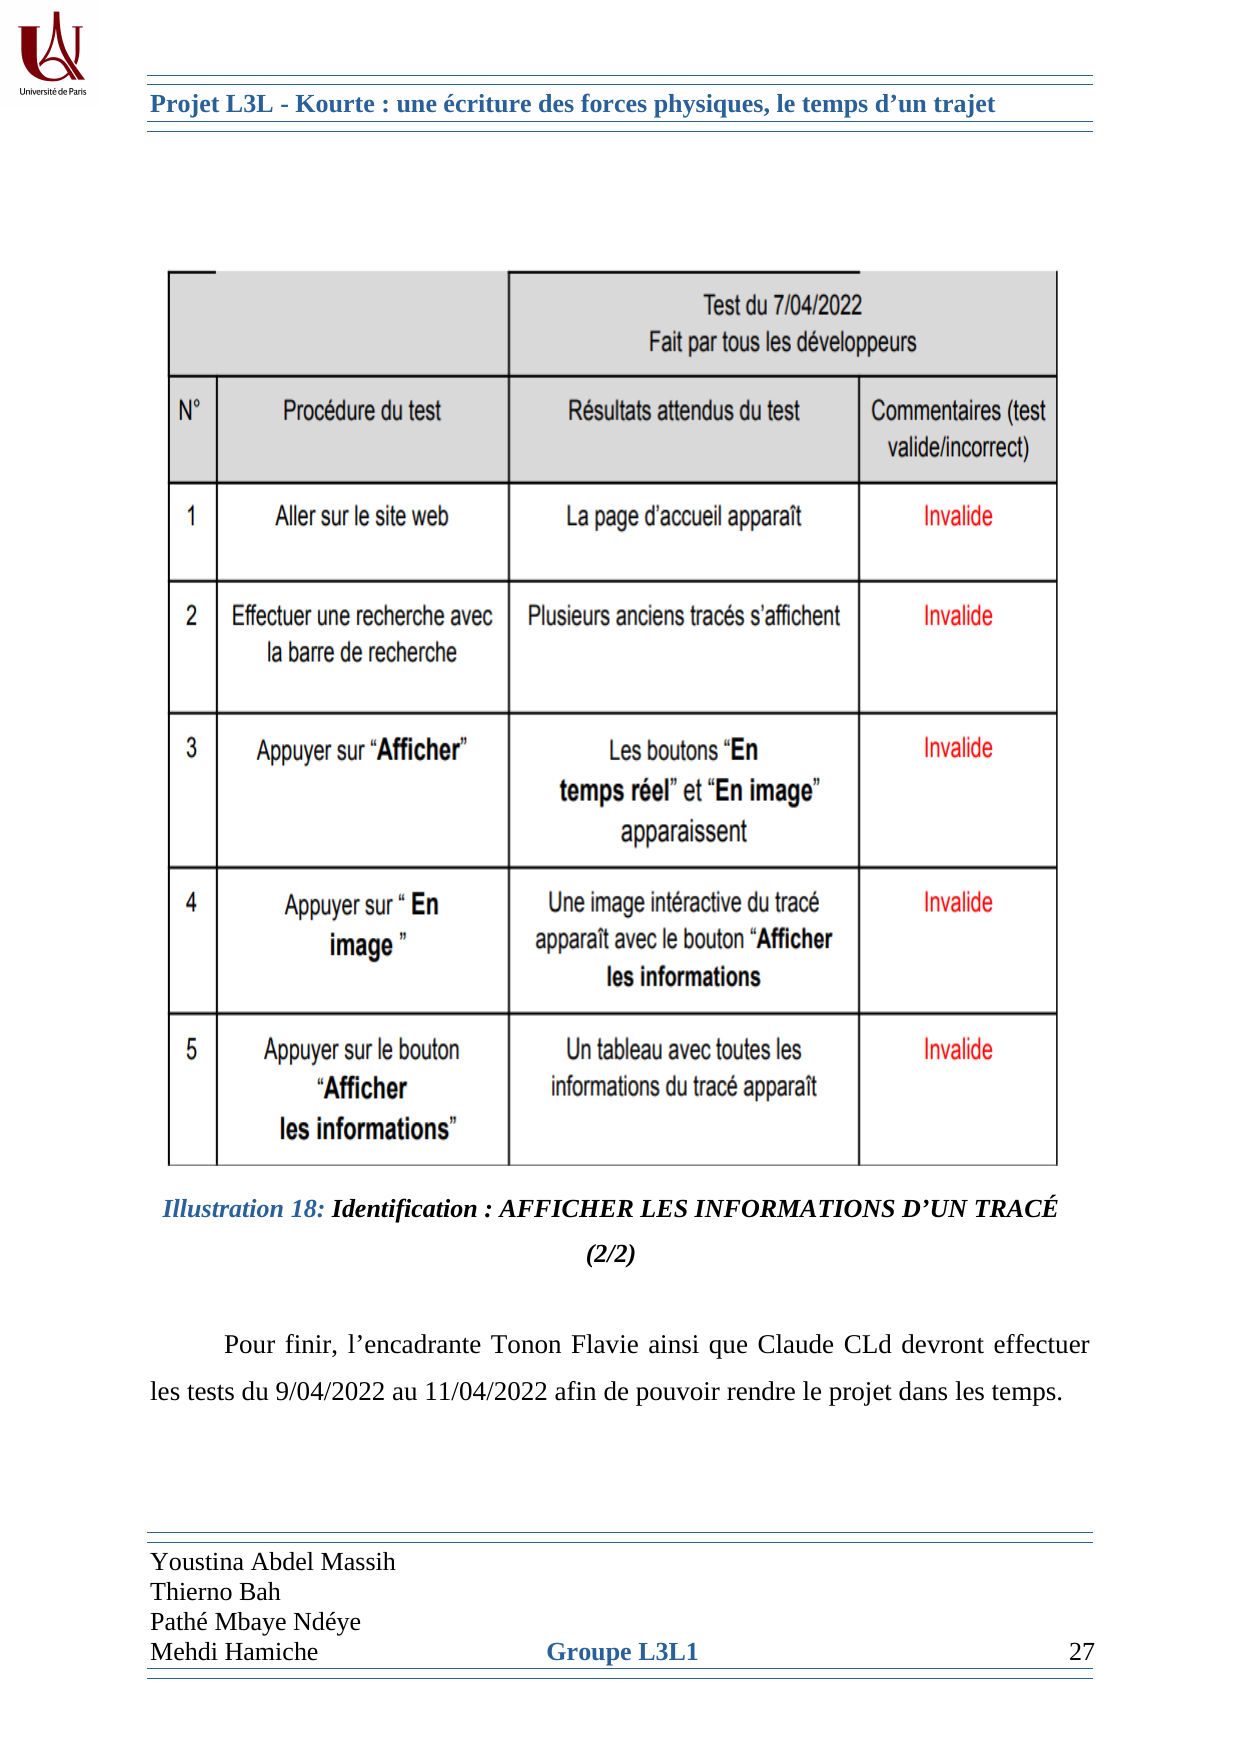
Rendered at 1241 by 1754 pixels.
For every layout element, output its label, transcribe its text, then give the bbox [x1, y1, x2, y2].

picture [164, 268, 1058, 1166]
text Pour finir, l’encadrante Tonon Flavie ainsi que Claude CLd devront effectuer les tests du 9/04/2022 au 11/04/2022 afin de pouvoir rendre le projet dans les temps. [150, 254, 1090, 1406]
text Illustration 18: Identification : AFFICHER LES INFORMATIONS D’UN TRACÉ (2/2) [159, 268, 1062, 1268]
picture [0, 0, 101, 107]
